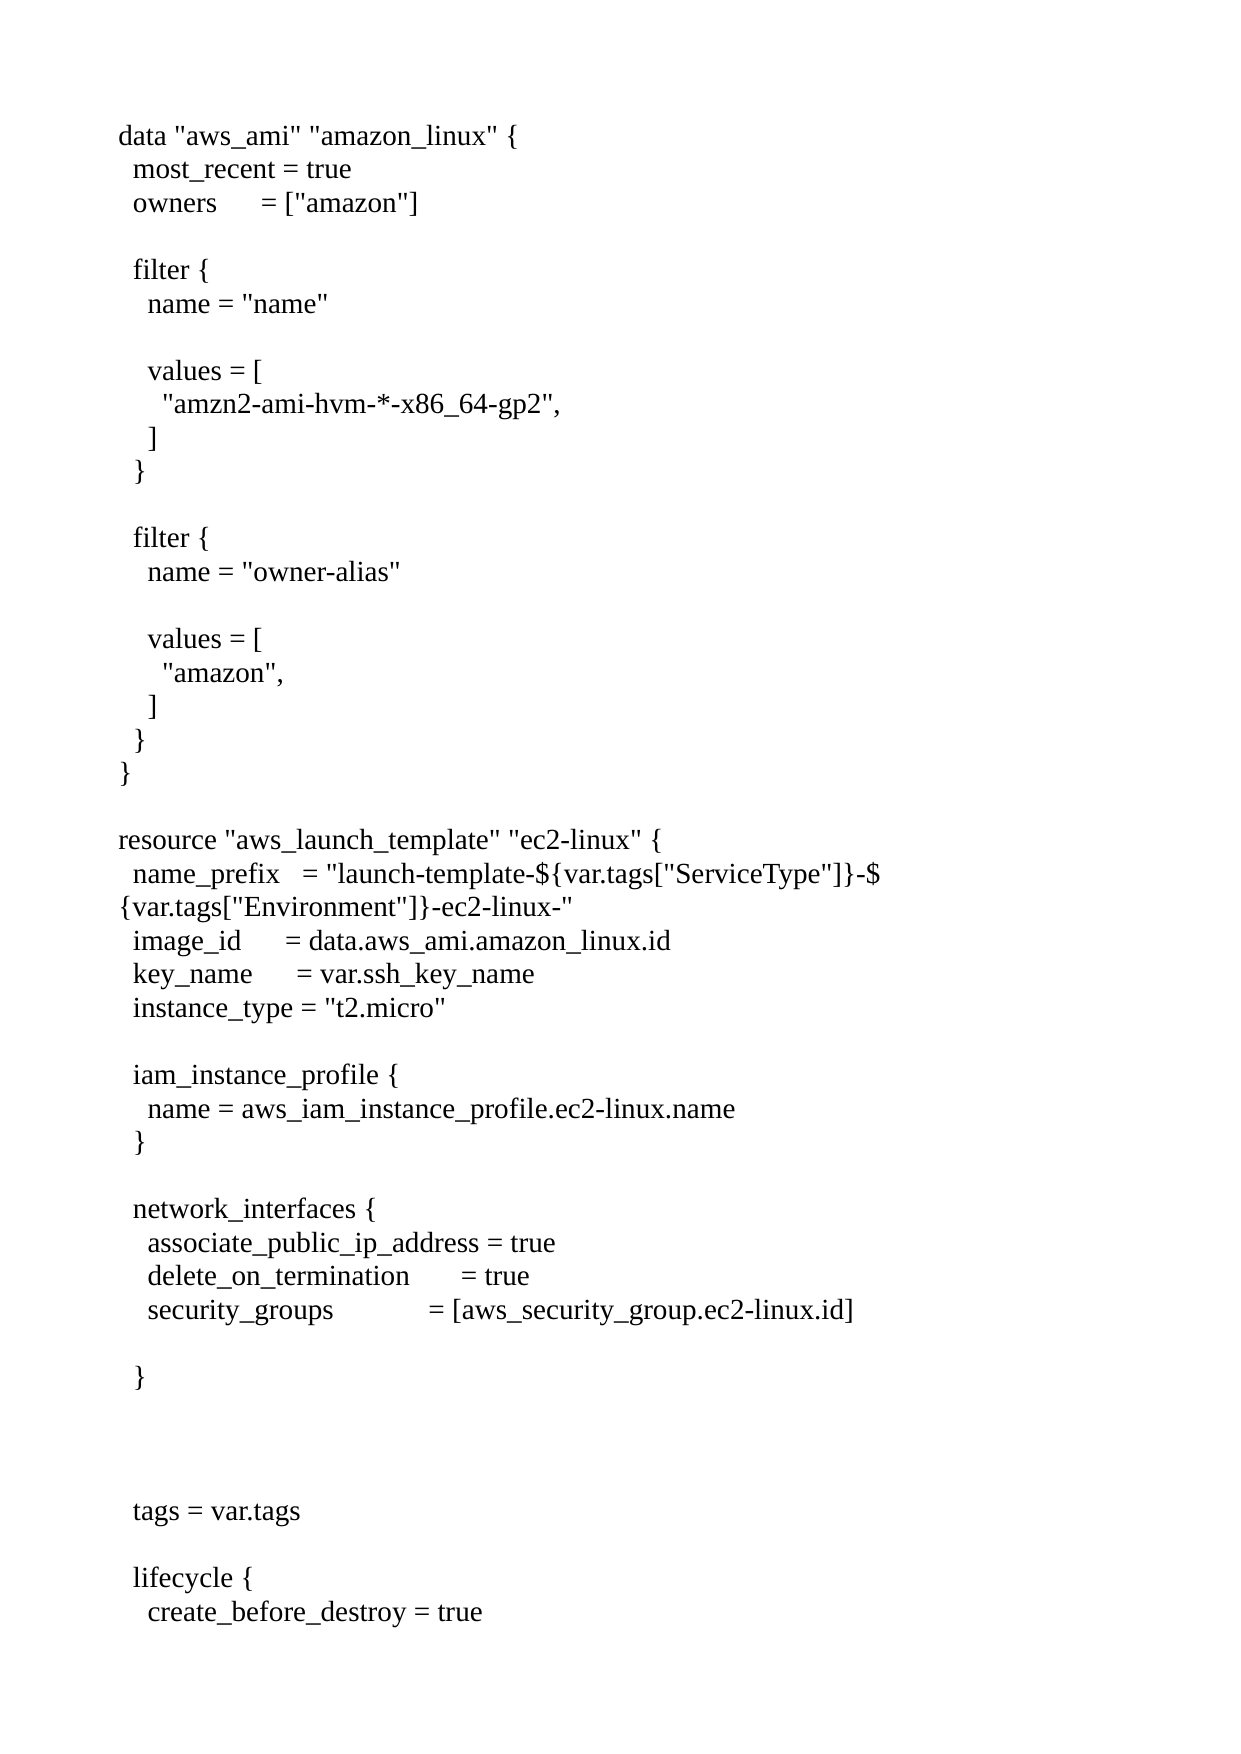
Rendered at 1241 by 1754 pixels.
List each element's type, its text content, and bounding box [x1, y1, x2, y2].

text } [118, 755, 1122, 789]
text iam_instance_profile { [118, 1057, 1122, 1091]
text } [118, 1359, 1122, 1393]
text instance_type = "t2.micro" [118, 990, 1122, 1024]
text filter { [118, 521, 1122, 554]
text associate_public_ip_address = true [118, 1225, 1122, 1258]
text "amzn2-ami-hvm-*-x86_64-gp2", [118, 386, 1122, 420]
text create_before_destroy = true [118, 1594, 1122, 1627]
text name = "name" [118, 286, 1122, 319]
text name_prefix = "launch-template-${var.tags["ServiceType"]}-${var.tags["Environment"]}-ec2-linux-" [118, 856, 1122, 923]
text security_groups = [aws_security_group.ec2-linux.id] [118, 1292, 1122, 1326]
text most_recent = true [118, 152, 1122, 185]
text lifecycle { [118, 1560, 1122, 1594]
text "amazon", [118, 655, 1122, 688]
text values = [ [118, 353, 1122, 386]
text ] [118, 688, 1122, 722]
text name = aws_iam_instance_profile.ec2-linux.name [118, 1091, 1122, 1124]
text } [118, 1124, 1122, 1158]
text values = [ [118, 621, 1122, 655]
text resource "aws_launch_template" "ec2-linux" { [118, 822, 1122, 856]
text network_interfaces { [118, 1191, 1122, 1225]
text tags = var.tags [118, 1493, 1122, 1527]
text ] [118, 420, 1122, 453]
text delete_on_termination = true [118, 1258, 1122, 1292]
text } [118, 453, 1122, 487]
text filter { [118, 252, 1122, 286]
text name = "owner-alias" [118, 554, 1122, 588]
text image_id = data.aws_ami.amazon_linux.id [118, 923, 1122, 957]
text key_name = var.ssh_key_name [118, 957, 1122, 990]
text owners = ["amazon"] [118, 185, 1122, 219]
text } [118, 722, 1122, 755]
text data "aws_ami" "amazon_linux" { [118, 118, 1122, 152]
